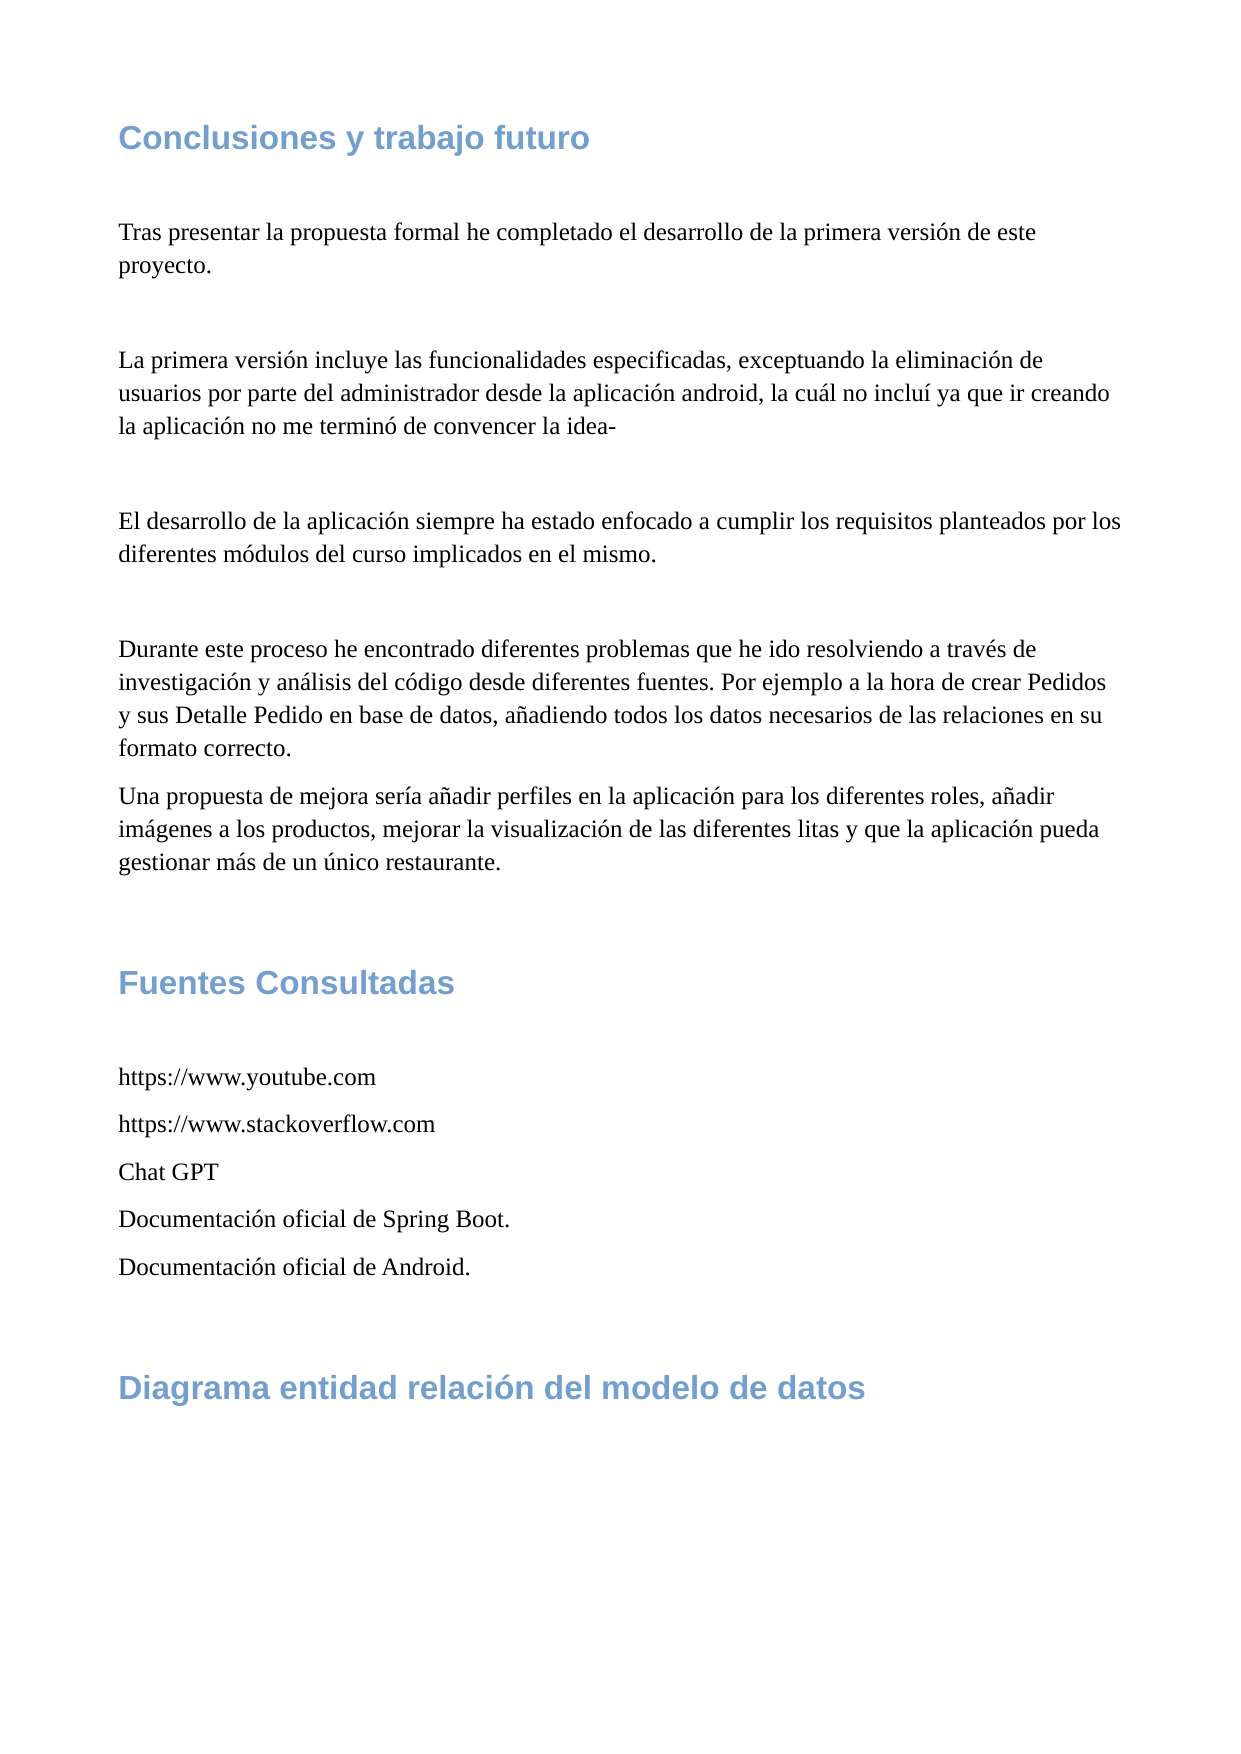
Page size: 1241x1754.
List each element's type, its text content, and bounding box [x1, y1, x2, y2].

text El desarrollo de la aplicación siempre ha estado enfocado a cumplir los requisitos planteados por los diferentes módulos del curso implicados en el mismo. [118, 506, 1122, 568]
text https://www.youtube.com [118, 1062, 1122, 1090]
text Documentación oficial de Android. [118, 1252, 1122, 1281]
text Chat GPT [118, 1157, 1122, 1186]
text Tras presentar la propuesta formal he completado el desarrollo de la primera versión de este proyecto. [118, 217, 1122, 278]
text Una propuesta de mejora sería añadir perfiles en la aplicación para los diferentes roles, añadir imágenes a los productos, mejorar la visualización de las diferentes litas y que la aplicación pueda gestionar más de un único restaurante. [118, 781, 1122, 876]
text https://www.stackoverflow.com [118, 1109, 1122, 1138]
subtitle Conclusiones y trabajo futuro [118, 118, 1122, 157]
text La primera versión incluye las funcionalidades especificadas, exceptuando la eliminación de usuarios por parte del administrador desde la aplicación android, la cuál no incluí ya que ir creando la aplicación no me terminó de convencer la idea- [118, 345, 1122, 440]
text Durante este proceso he encontrado diferentes problemas que he ido resolviendo a través de investigación y análisis del código desde diferentes fuentes. Por ejemplo a la hora de crear Pedidos y sus Detalle Pedido en base de datos, añadiendo todos los datos necesarios de las relaciones en su formato correcto. [118, 634, 1122, 762]
subtitle Fuentes Consultadas [118, 963, 1122, 1002]
subtitle Diagrama entidad relación del modelo de datos [118, 1368, 1122, 1407]
text Documentación oficial de Spring Boot. [118, 1204, 1122, 1233]
